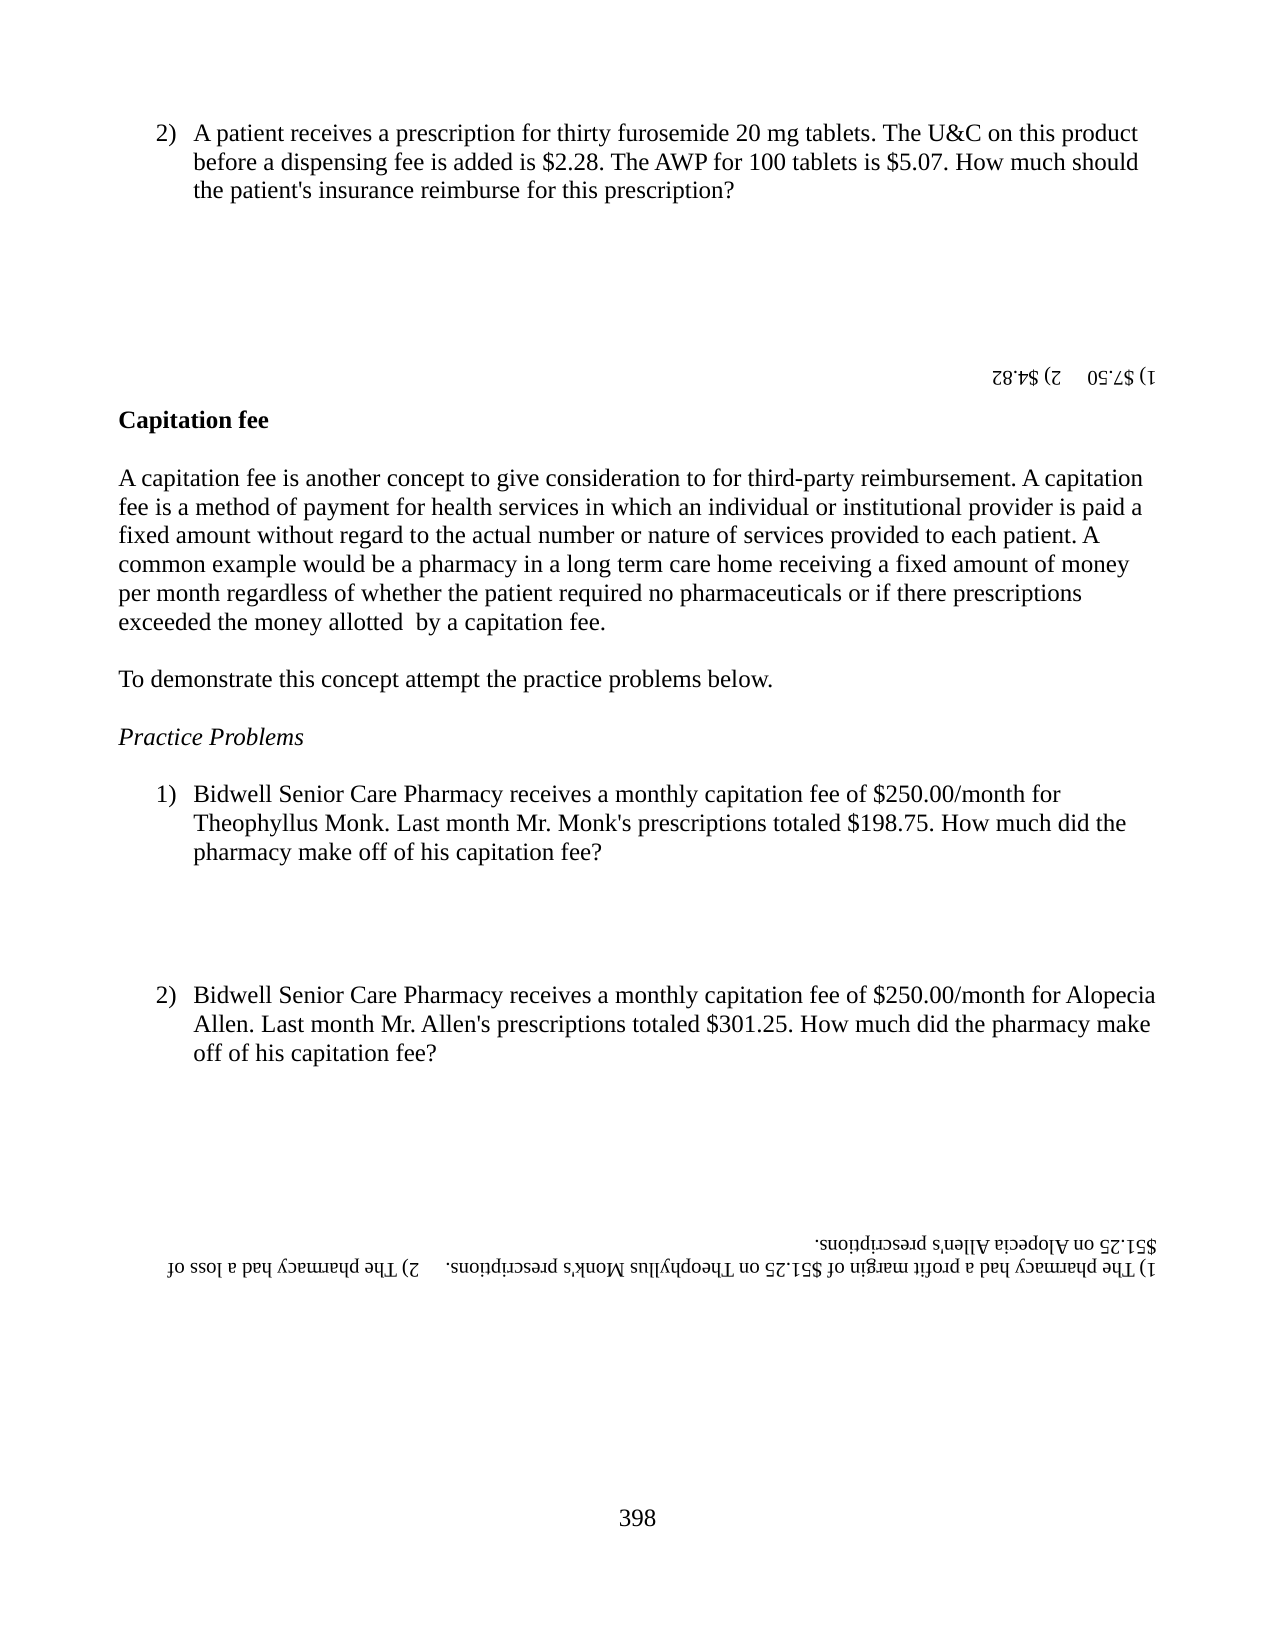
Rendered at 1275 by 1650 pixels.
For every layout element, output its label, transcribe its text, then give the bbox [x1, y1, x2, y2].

list A patient receives a prescription for thirty furosemide 20 mg tablets. The U&C on this product before a dispensing fee is added is $2.28. The AWP for 100 tablets is $5.07. How much should the patient's insurance reimburse for this prescription? [156, 118, 1157, 204]
list Bidwell Senior Care Pharmacy receives a monthly capitation fee of $250.00/month for Theophyllus Monk. Last month Mr. Monk's prescriptions totaled $198.75. How much did the pharmacy make off of his capitation fee? [156, 779, 1157, 866]
list Bidwell Senior Care Pharmacy receives a monthly capitation fee of $250.00/month for Alopecia Allen. Last month Mr. Allen's prescriptions totaled $301.25. How much did the pharmacy make off of his capitation fee? [156, 981, 1157, 1067]
text Capitation fee [118, 406, 1157, 434]
text A capitation fee is another concept to give consideration to for third-party reimbursement. A capitation fee is a method of payment for health services in which an individual or institutional provider is paid a fixed amount without regard to the actual number or nature of services provided to each patient. A common example would be a pharmacy in a long term care home receiving a fixed amount of money per month regardless of whether the patient required no pharmaceuticals or if there prescriptions exceeded the money allotted by a capitation fee. [118, 463, 1157, 636]
text Practice Problems [118, 722, 1157, 751]
text To demonstrate this concept attempt the practice problems below. [118, 664, 1157, 693]
